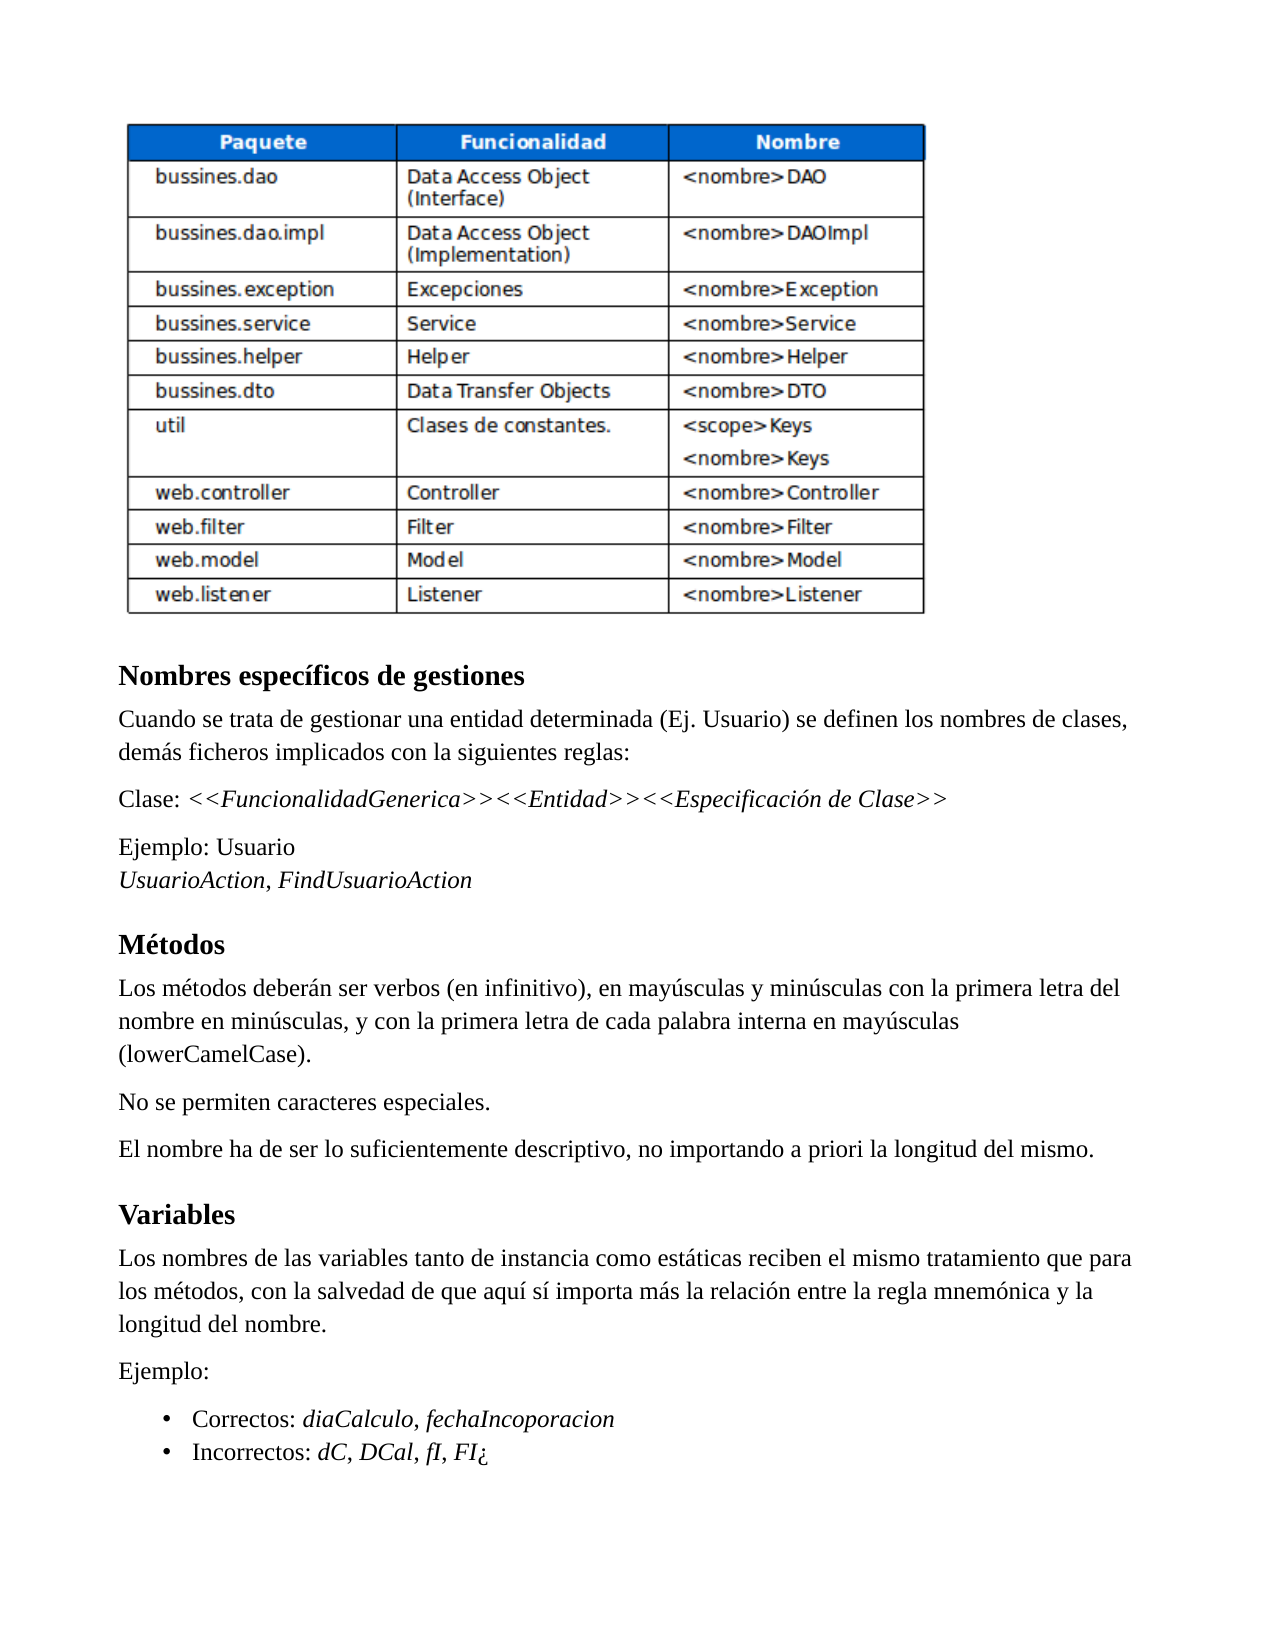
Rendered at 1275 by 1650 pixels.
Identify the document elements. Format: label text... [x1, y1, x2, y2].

subtitle Métodos [118, 927, 1157, 961]
list Incorrectos: dC, DCal, fI, FI¿ [162, 1437, 1157, 1466]
text Cuando se trata de gestionar una entidad determinada (Ej. Usuario) se definen los nombres de clases, demás ficheros implicados con la siguientes reglas: [118, 704, 1157, 766]
text Ejemplo: Usuario UsuarioAction, FindUsuarioAction [118, 832, 1157, 894]
text Clase: <<FuncionalidadGenerica>><<Entidad>><<Especificación de Clase>> [118, 784, 1157, 813]
subtitle Variables [118, 1197, 1157, 1230]
text Los nombres de las variables tanto de instancia como estáticas reciben el mismo tratamiento que para los métodos, con la salvedad de que aquí sí importa más la relación entre la regla mnemónica y la longitud del nombre. [118, 1243, 1157, 1338]
subtitle Nombres específicos de gestiones [118, 658, 1157, 691]
text El nombre ha de ser lo suficientemente descriptivo, no importando a priori la longitud del mismo. [118, 1134, 1157, 1163]
text Los métodos deberán ser verbos (en infinitivo), en mayúsculas y minúsculas con la primera letra del nombre en minúsculas, y con la primera letra de cada palabra interna en mayúsculas (lowerCamelCase). [118, 973, 1157, 1068]
list Correctos: diaCalculo, fechaIncoporacion [162, 1404, 1157, 1433]
text No se permiten caracteres especiales. [118, 1087, 1157, 1116]
picture [118, 118, 934, 625]
text Ejemplo: [118, 1356, 1157, 1385]
